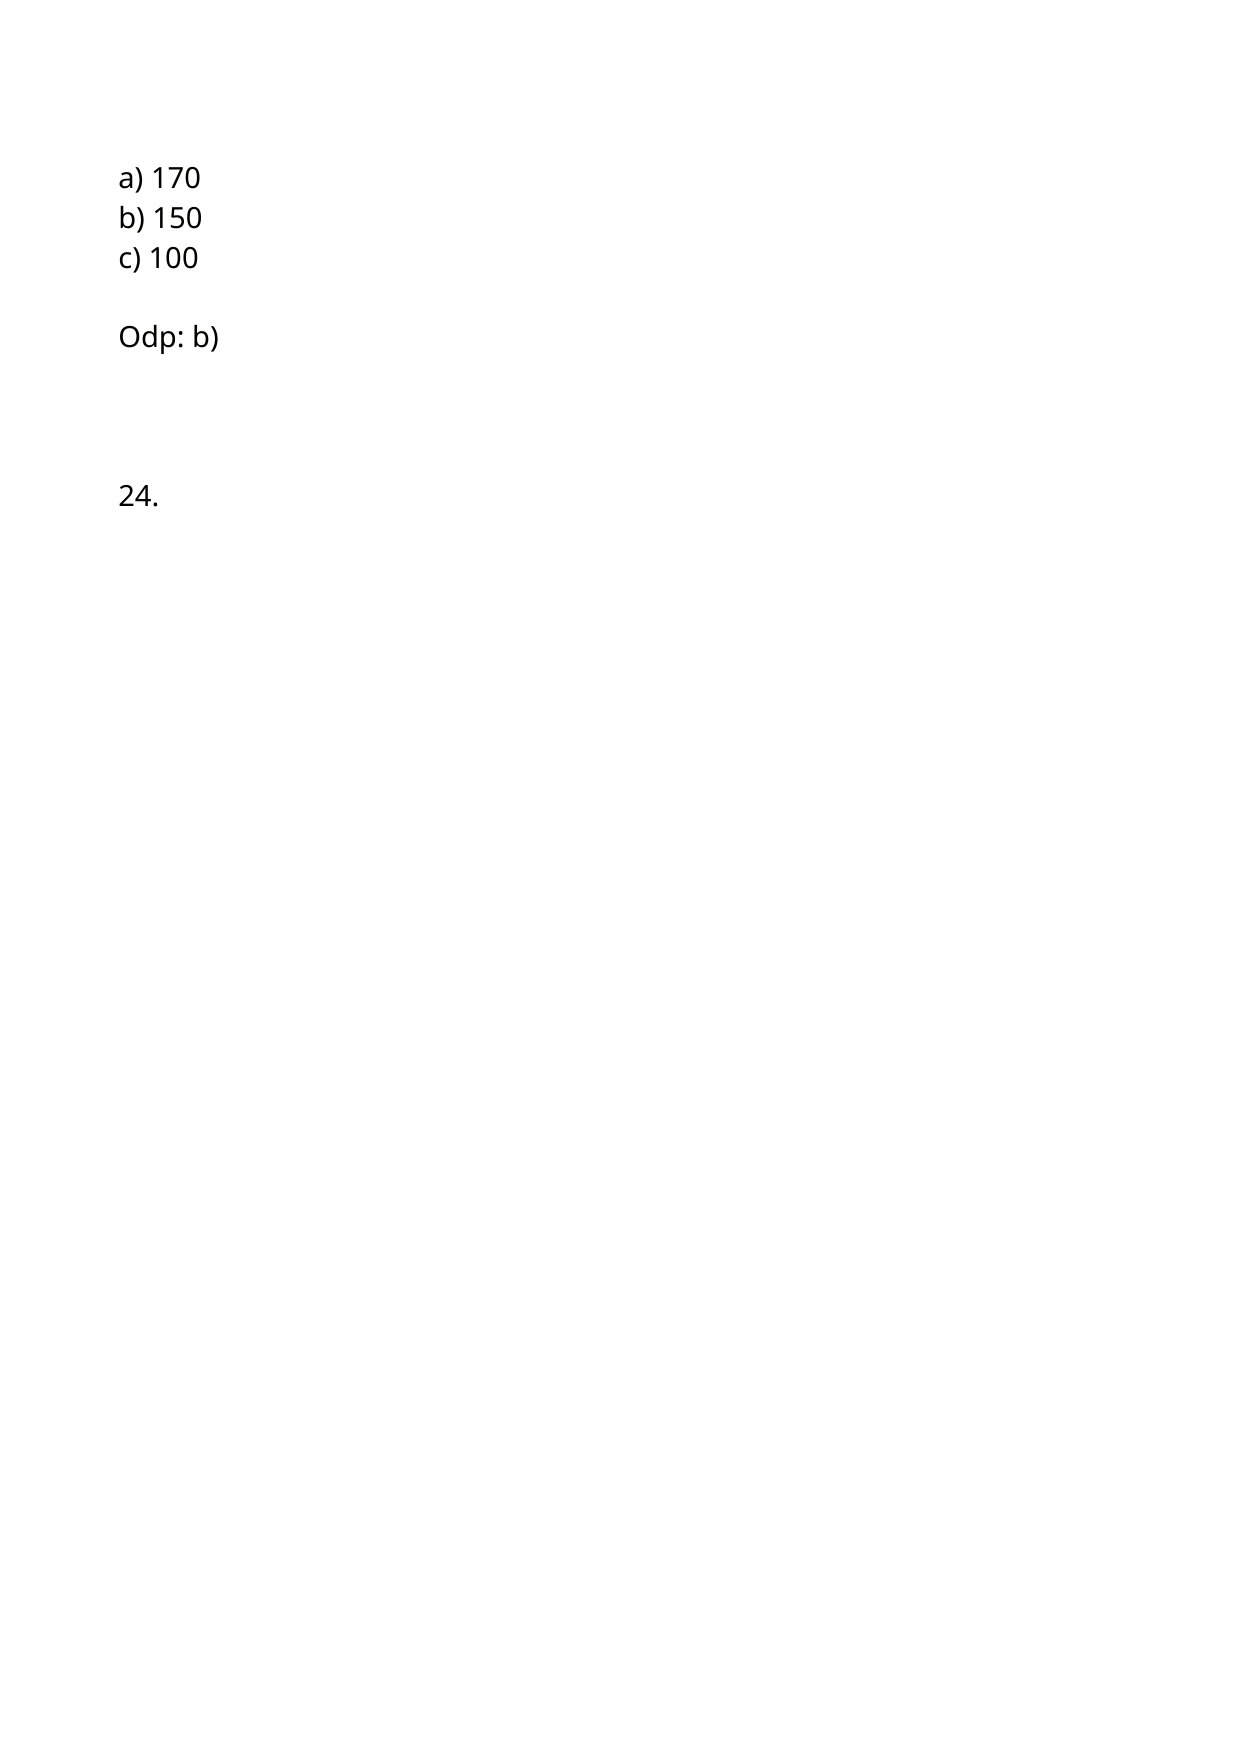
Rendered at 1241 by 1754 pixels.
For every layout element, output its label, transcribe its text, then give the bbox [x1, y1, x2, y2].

text 24. [118, 475, 1122, 515]
text a) 170 [118, 158, 1122, 197]
text Odp: b) [118, 317, 1122, 356]
text c) 100 [118, 237, 1122, 277]
text b) 150 [118, 197, 1122, 237]
